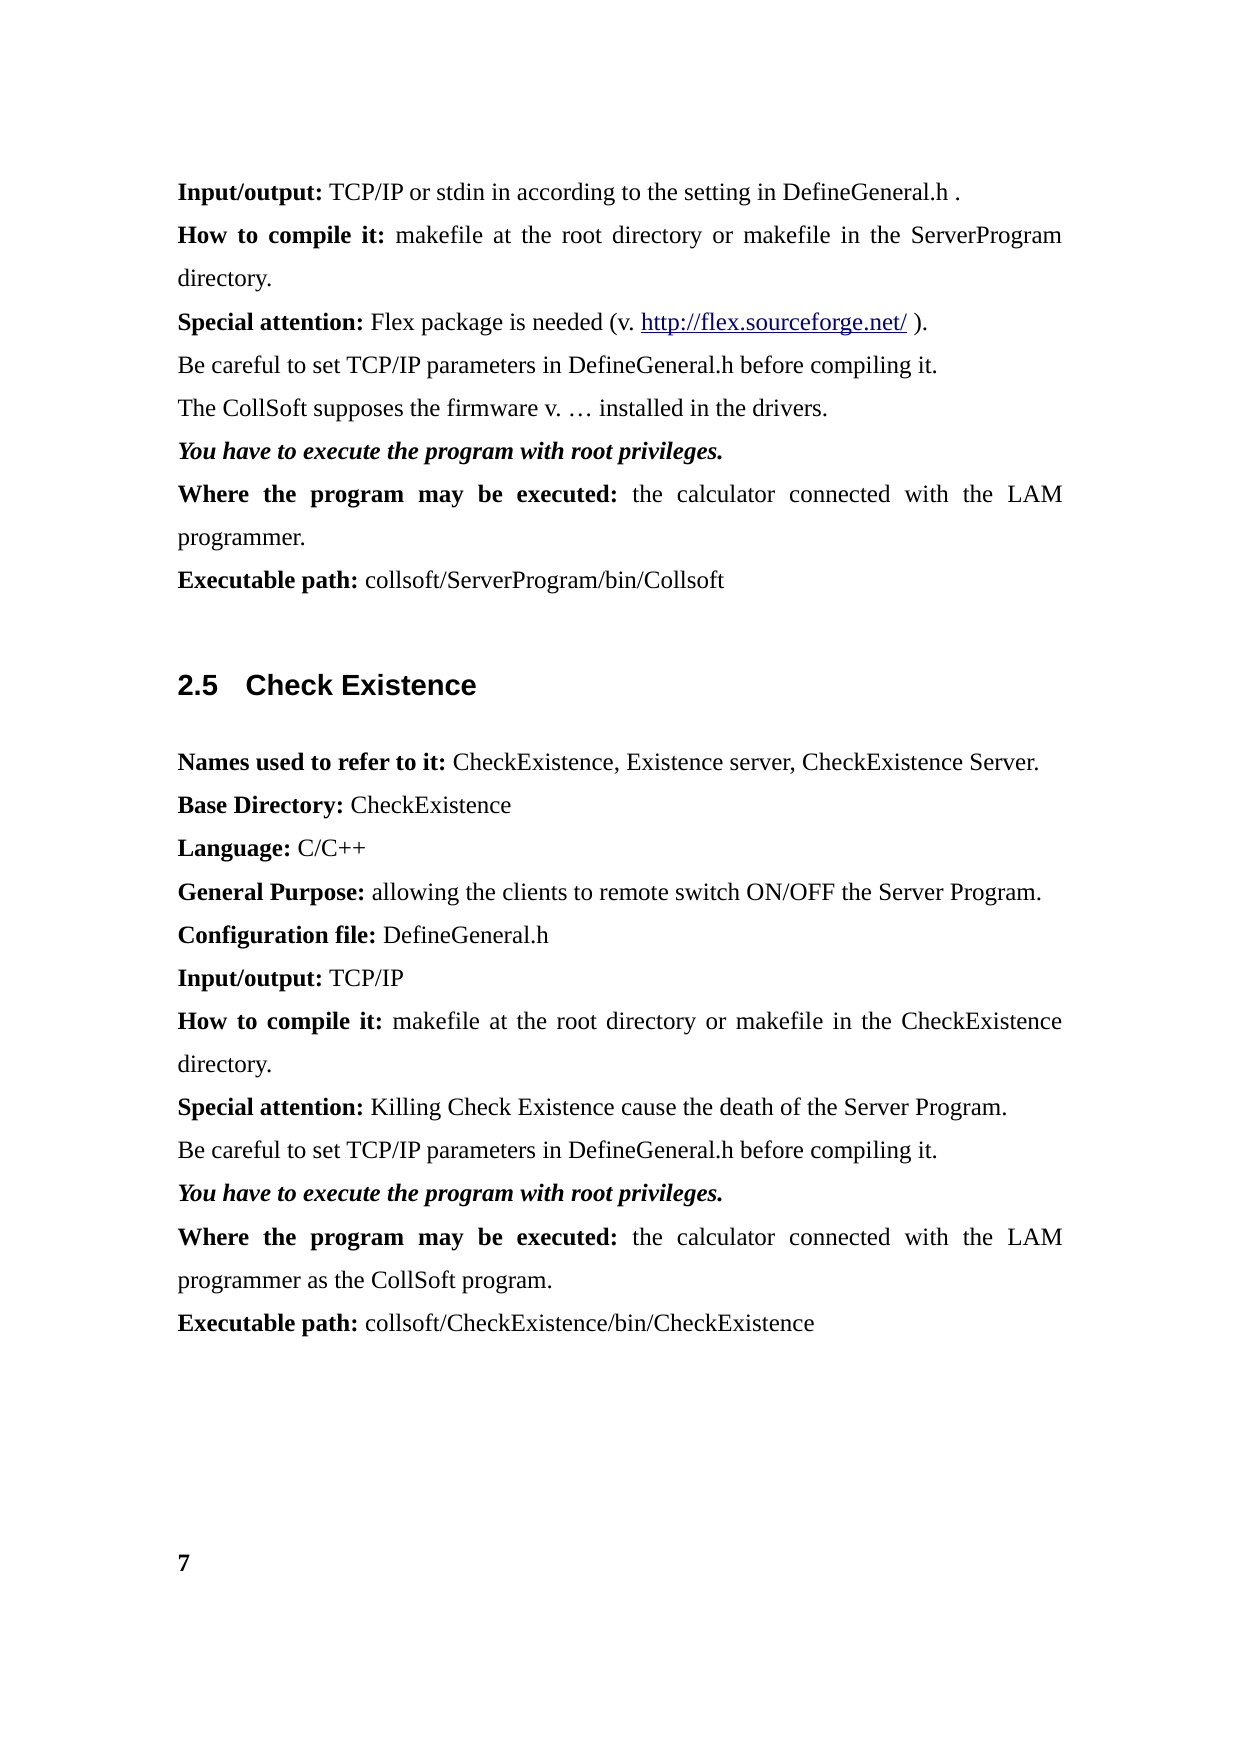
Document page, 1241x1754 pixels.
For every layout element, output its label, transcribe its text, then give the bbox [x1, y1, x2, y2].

text Input/output: TCP/IP or stdin in according to the setting in DefineGeneral.h . [177, 177, 1063, 206]
text Executable path: collsoft/CheckExistence/bin/CheckExistence [177, 1308, 1063, 1337]
text Special attention: Killing Check Existence cause the death of the Server Program. [177, 1092, 1063, 1121]
text Be careful to set TCP/IP parameters in DefineGeneral.h before compiling it. [177, 350, 1063, 378]
text Configuration file: DefineGeneral.h [177, 920, 1063, 948]
text Language: C/C++ [177, 833, 1063, 862]
text You have to execute the program with root privileges. [177, 436, 1063, 465]
subtitle Check Existence [177, 667, 1063, 701]
text Executable path: collsoft/ServerProgram/bin/Collsoft [177, 565, 1063, 594]
text How to compile it: makefile at the root directory or makefile in the ServerProgram directory. [177, 220, 1063, 292]
text Base Directory: CheckExistence [177, 790, 1063, 819]
text Where the program may be executed: the calculator connected with the LAM programmer. [177, 479, 1063, 551]
text You have to execute the program with root privileges. [177, 1178, 1063, 1207]
text Input/output: TCP/IP [177, 963, 1063, 992]
text Where the program may be executed: the calculator connected with the LAM programmer as the CollSoft program. [177, 1222, 1063, 1293]
text Names used to refer to it: CheckExistence, Existence server, CheckExistence Server. [177, 747, 1063, 776]
text General Purpose: allowing the clients to remote switch ON/OFF the Server Program. [177, 877, 1063, 905]
text How to compile it: makefile at the root directory or makefile in the CheckExistence directory. [177, 1006, 1063, 1078]
text Be careful to set TCP/IP parameters in DefineGeneral.h before compiling it. [177, 1135, 1063, 1164]
text Special attention: Flex package is needed (v. http://flex.sourceforge.net/ ). [177, 307, 1063, 335]
text The CollSoft supposes the firmware v. … installed in the drivers. [177, 393, 1063, 422]
